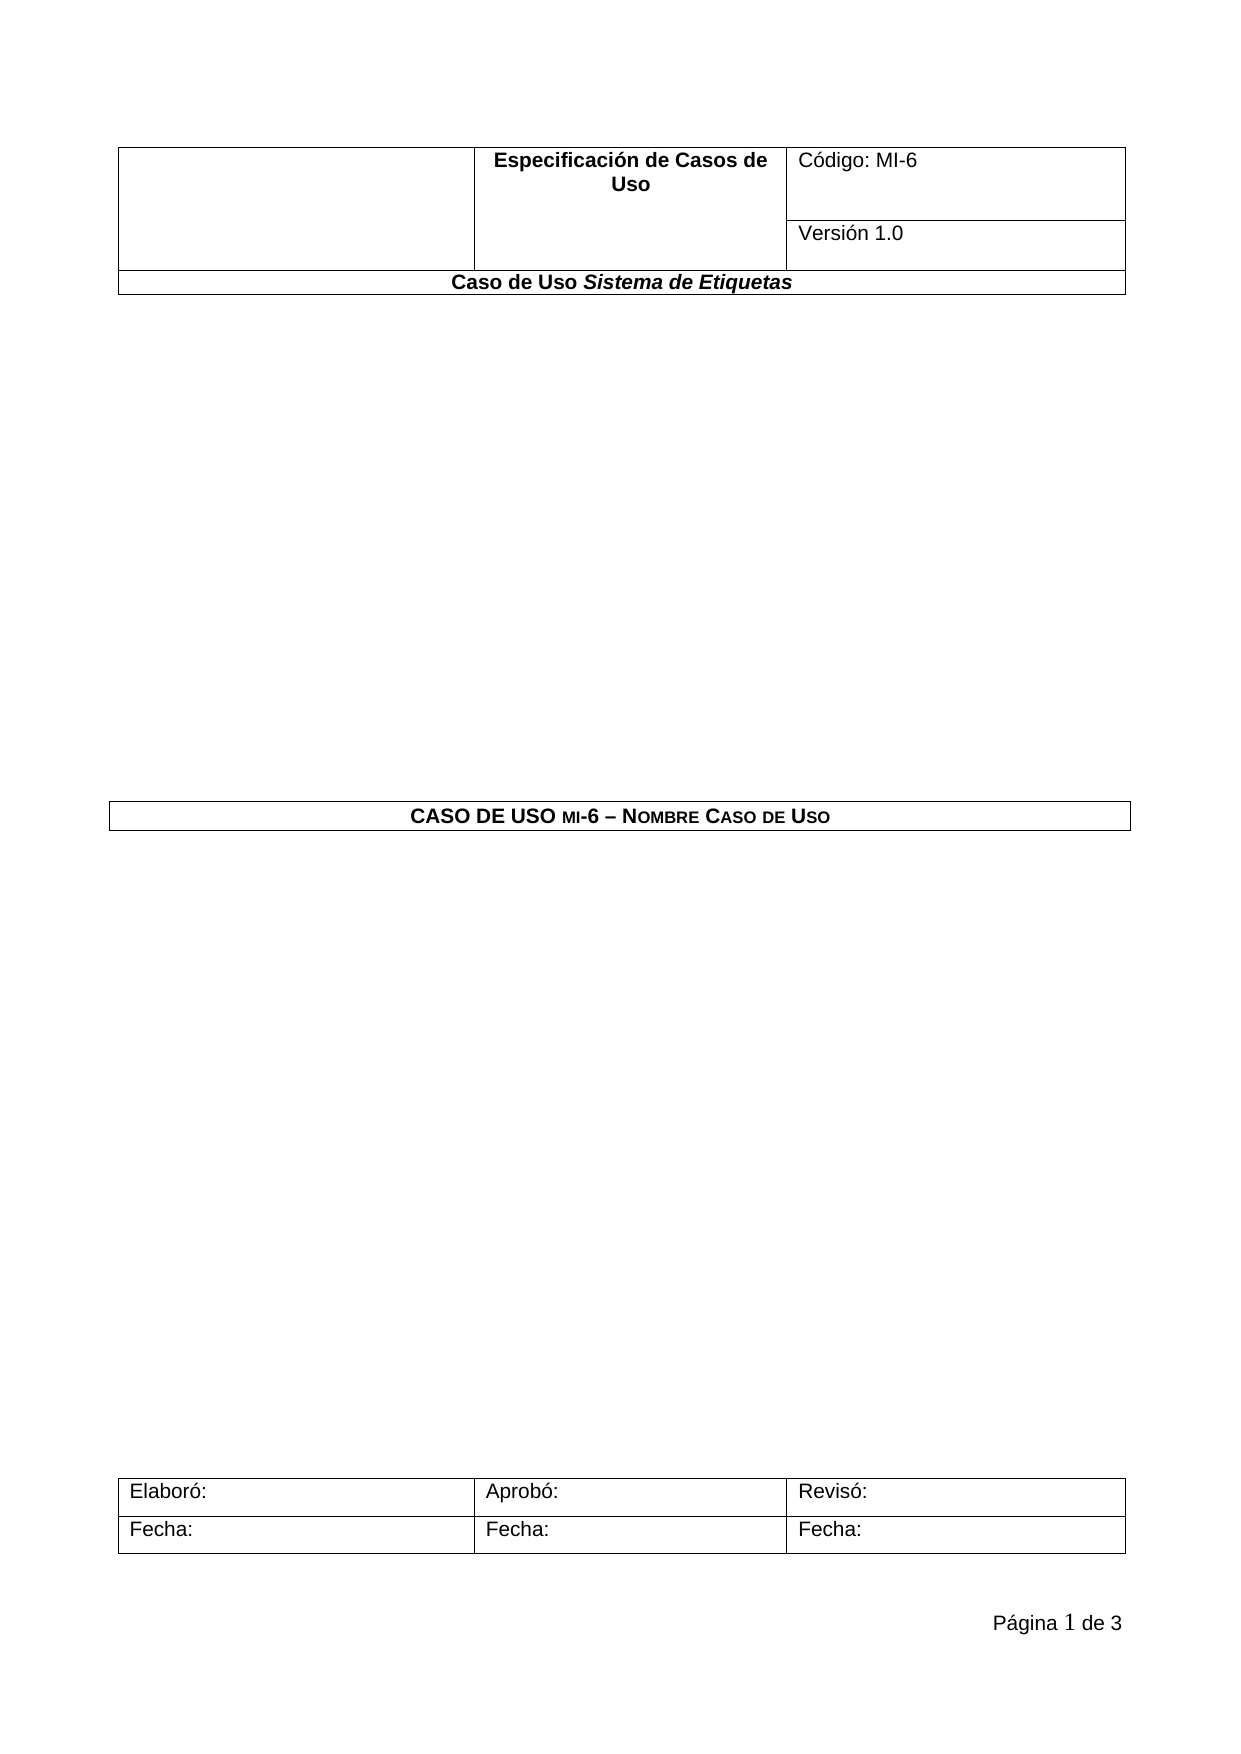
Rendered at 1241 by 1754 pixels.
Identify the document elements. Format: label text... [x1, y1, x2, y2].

table_cell Fecha: [119, 1517, 474, 1553]
table_header Aprobó: [475, 1479, 786, 1516]
table_cell Fecha: [475, 1517, 786, 1553]
table_cell Fecha: [787, 1517, 1125, 1553]
text CASO DE USO mi-6 – Nombre Caso de Uso [110, 802, 1130, 830]
table_header Elaboró: [119, 1479, 474, 1516]
table_header Revisó: [787, 1479, 1125, 1516]
